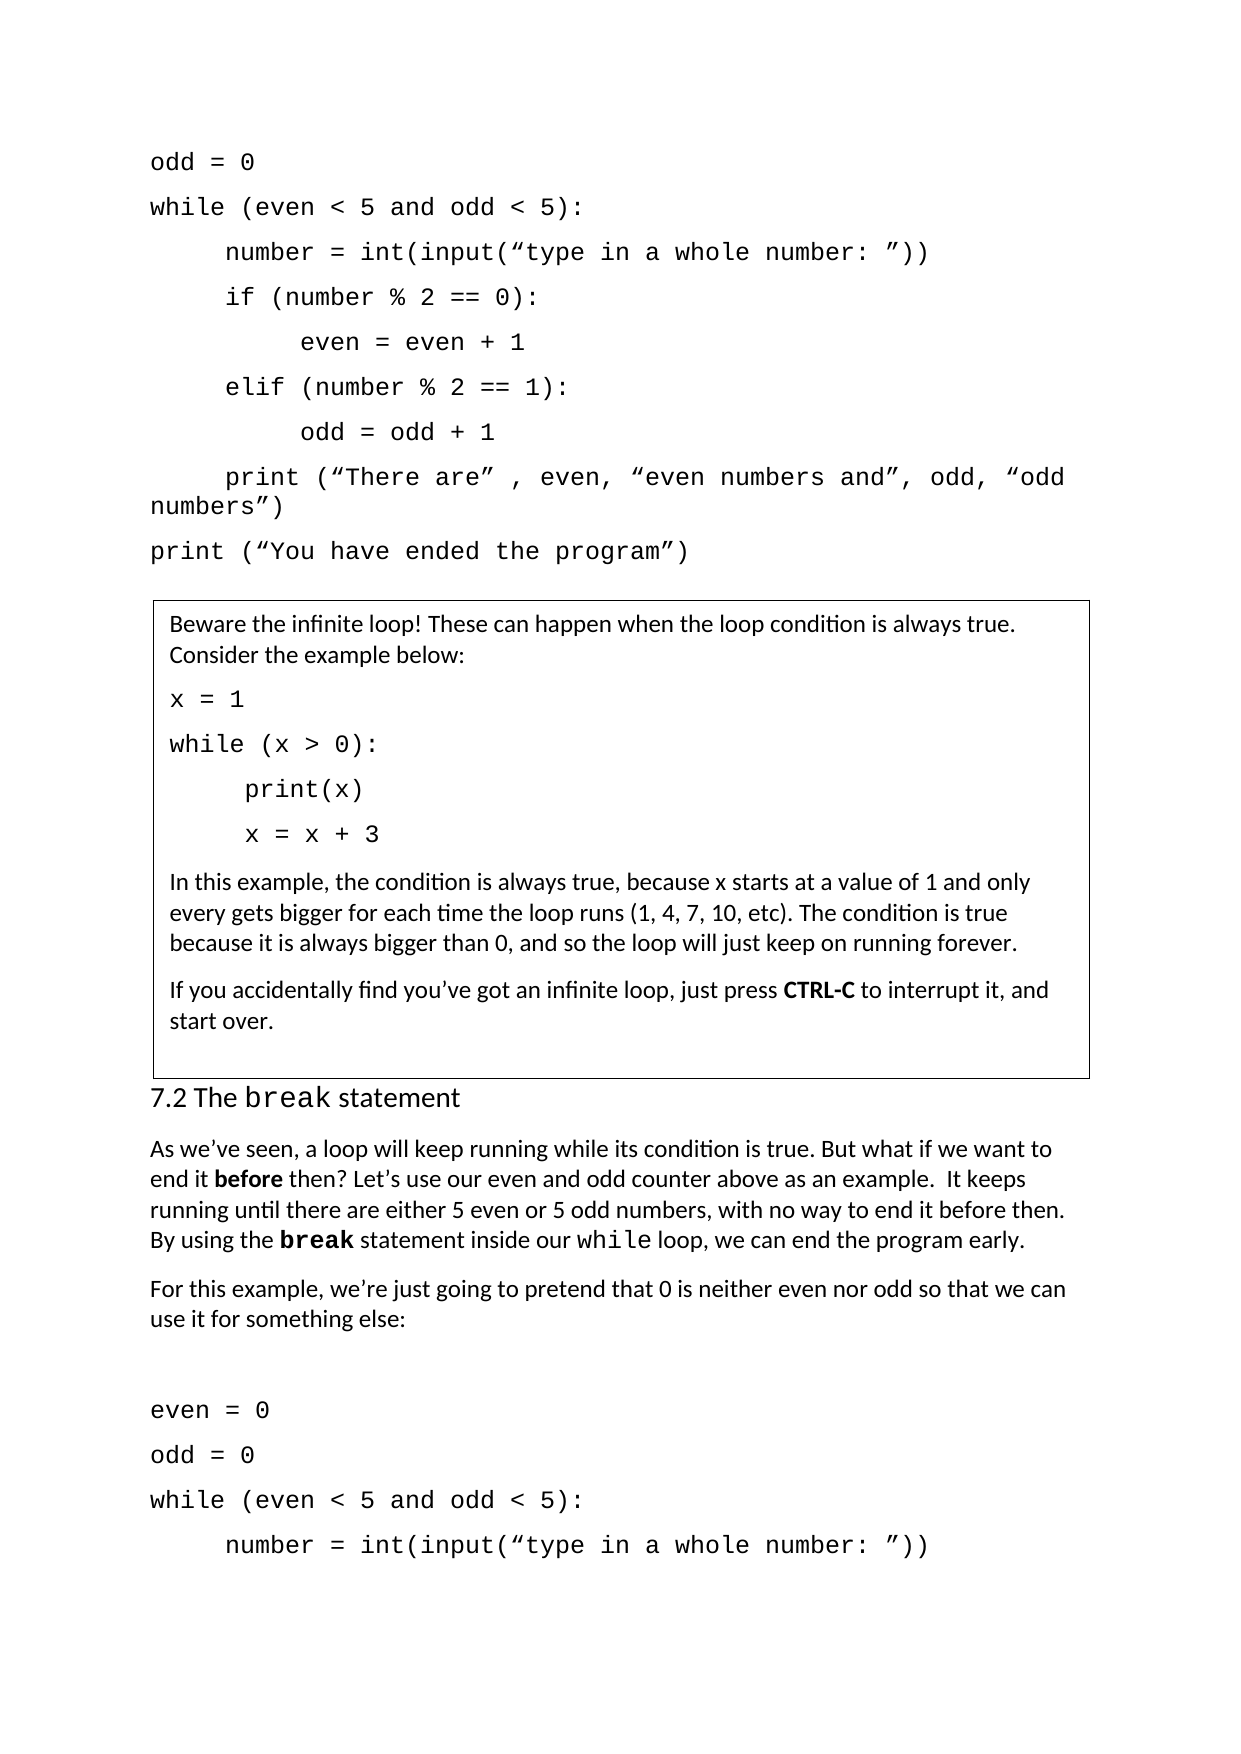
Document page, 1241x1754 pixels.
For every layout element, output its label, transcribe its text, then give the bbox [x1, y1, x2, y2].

text while (even < 5 and odd < 5): [150, 195, 1090, 223]
text print(x) [169, 776, 1074, 805]
text [154, 601, 1089, 1078]
text print (“There are” , even, “even numbers and”, odd, “odd numbers”) [150, 465, 1090, 522]
text For this example, we’re just going to pretend that 0 is neither even nor odd so that we can use it for something else: [150, 1273, 1090, 1334]
text Beware the infinite loop! These can happen when the loop condition is always true. Consider the example below: [169, 609, 1074, 670]
text odd = 0 [150, 150, 1090, 178]
text x = x + 3 [169, 821, 1074, 850]
text even = 0 [150, 1398, 1090, 1426]
text while (even < 5 and odd < 5): [150, 1488, 1090, 1516]
text In this example, the condition is always true, because x starts at a value of 1 and only every gets bigger for each time the loop runs (1, 4, 7, 10, etc). The condition is true because it is always bigger than 0, and so the loop will just keep on running forever. [169, 866, 1074, 958]
text As we’ve seen, a loop will keep running while its condition is true. But what if we want to end it before then? Let’s use our even and odd counter above as an example. It keeps running until there are either 5 even or 5 odd numbers, with no way to end it before then. By using the break statement inside our while loop, we can end the program early. [150, 1133, 1090, 1256]
text number = int(input(“type in a whole number: ”)) [150, 240, 1090, 268]
text odd = odd + 1 [150, 420, 1090, 448]
text if (number % 2 == 0): [150, 285, 1090, 313]
text even = even + 1 [150, 330, 1090, 358]
text while (x > 0): [169, 731, 1074, 760]
text If you accidentally find you’ve got an infinite loop, just press CTRL-C to interrupt it, and start over. [169, 974, 1074, 1036]
text x = 1 [169, 686, 1074, 715]
text elif (number % 2 == 1): [150, 375, 1090, 403]
text 7.2 The break statement [150, 628, 1090, 1116]
text print (“You have ended the program”) [150, 538, 1090, 567]
text odd = 0 [150, 1443, 1090, 1471]
text number = int(input(“type in a whole number: ”)) [150, 1533, 1090, 1561]
